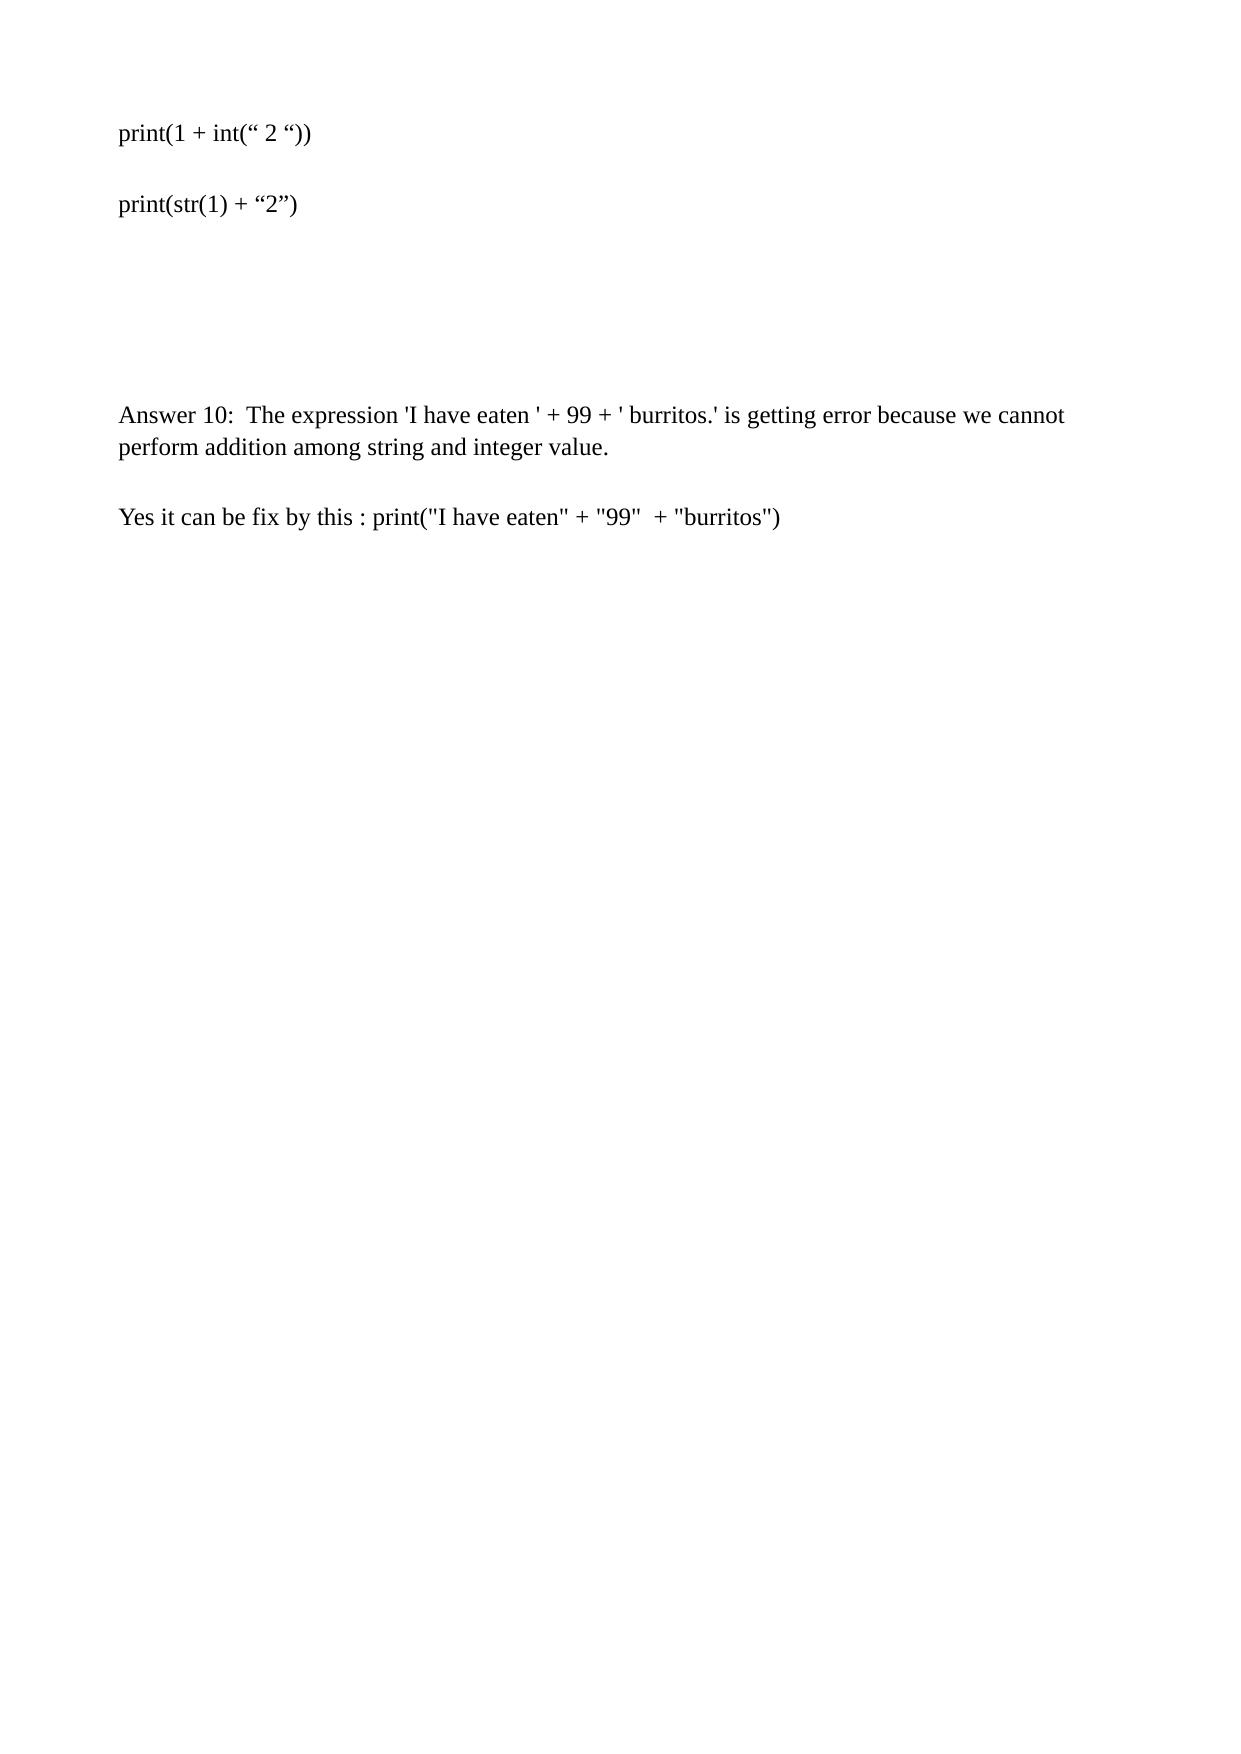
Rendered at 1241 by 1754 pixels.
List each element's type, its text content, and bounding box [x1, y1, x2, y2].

text print(1 + int(“ 2 “)) [118, 118, 1122, 147]
text Answer 10: The expression 'I have eaten ' + 99 + ' burritos.' is getting error because we cannot perform addition among string and integer value. [118, 401, 1122, 460]
text print(str(1) + “2”) [118, 189, 1122, 217]
text Yes it can be fix by this : print("I have eaten" + "99" + "burritos") [118, 502, 1122, 531]
